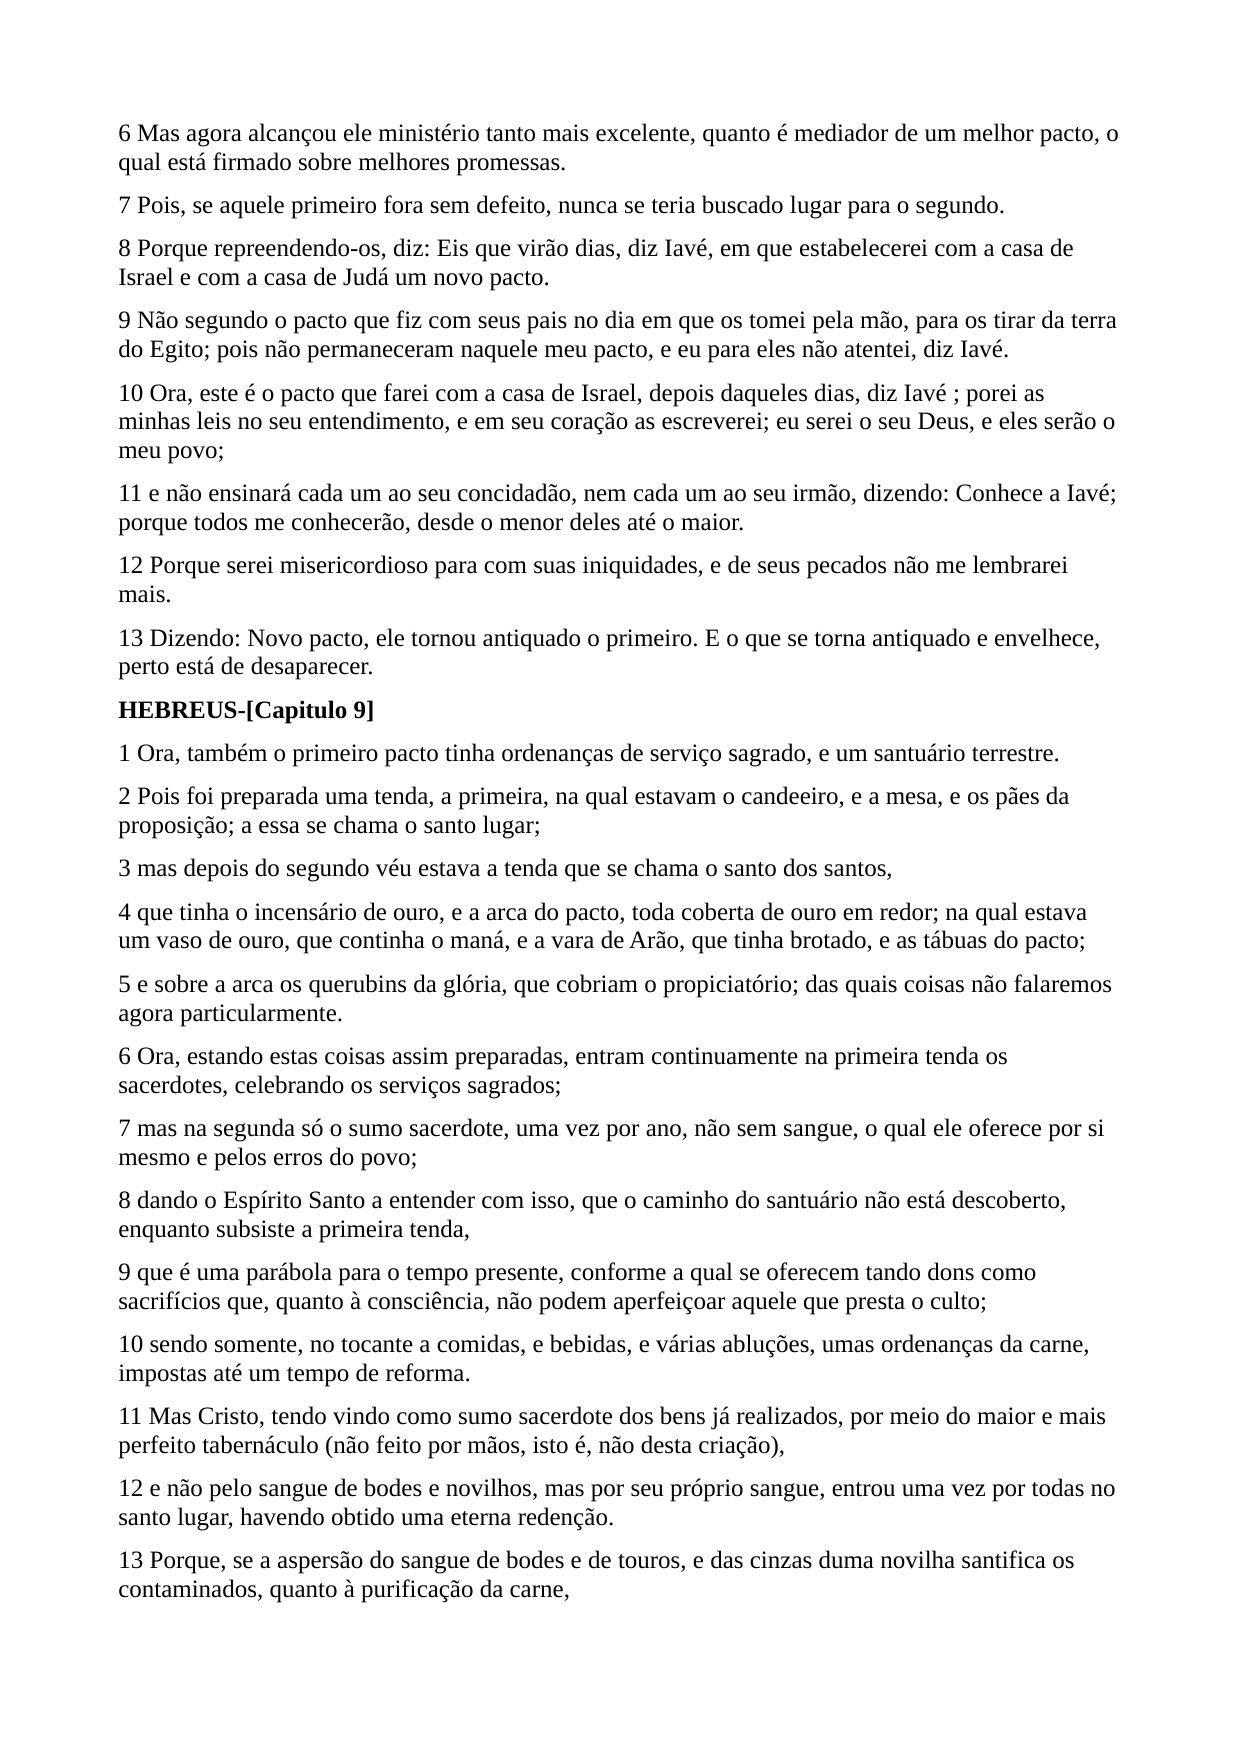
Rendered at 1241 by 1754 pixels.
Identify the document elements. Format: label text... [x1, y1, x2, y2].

text 8 Porque repreendendo-os, diz: Eis que virão dias, diz Iavé, em que estabelecerei com a casa de Israel e com a casa de Judá um novo pacto. [118, 233, 1122, 291]
text HEBREUS-[Capitulo 9] [118, 695, 1122, 723]
text 7 mas na segunda só o sumo sacerdote, uma vez por ano, não sem sangue, o qual ele oferece por si mesmo e pelos erros do povo; [118, 1113, 1122, 1171]
text 13 Porque, se a aspersão do sangue de bodes e de touros, e das cinzas duma novilha santifica os contaminados, quanto à purificação da carne, [118, 1546, 1122, 1603]
text 3 mas depois do segundo véu estava a tenda que se chama o santo dos santos, [118, 853, 1122, 882]
text 8 dando o Espírito Santo a entender com isso, que o caminho do santuário não está descoberto, enquanto subsiste a primeira tenda, [118, 1185, 1122, 1243]
text 6 Ora, estando estas coisas assim preparadas, entram continuamente na primeira tenda os sacerdotes, celebrando os serviços sagrados; [118, 1041, 1122, 1098]
text 2 Pois foi preparada uma tenda, a primeira, na qual estavam o candeeiro, e a mesa, e os pães da proposição; a essa se chama o santo lugar; [118, 781, 1122, 839]
text 6 Mas agora alcançou ele ministério tanto mais excelente, quanto é mediador de um melhor pacto, o qual está firmado sobre melhores promessas. [118, 118, 1122, 176]
text 11 Mas Cristo, tendo vindo como sumo sacerdote dos bens já realizados, por meio do maior e mais perfeito tabernáculo (não feito por mãos, isto é, não desta criação), [118, 1401, 1122, 1459]
text 7 Pois, se aquele primeiro fora sem defeito, nunca se teria buscado lugar para o segundo. [118, 190, 1122, 219]
text 1 Ora, também o primeiro pacto tinha ordenanças de serviço sagrado, e um santuário terrestre. [118, 738, 1122, 767]
text 12 e não pelo sangue de bodes e novilhos, mas por seu próprio sangue, entrou uma vez por todas no santo lugar, havendo obtido uma eterna redenção. [118, 1473, 1122, 1531]
text 12 Porque serei misericordioso para com suas iniquidades, e de seus pecados não me lembrarei mais. [118, 551, 1122, 608]
text 10 sendo somente, no tocante a comidas, e bebidas, e várias abluções, umas ordenanças da carne, impostas até um tempo de reforma. [118, 1329, 1122, 1387]
text 10 Ora, este é o pacto que farei com a casa de Israel, depois daqueles dias, diz Iavé ; porei as minhas leis no seu entendimento, e em seu coração as escreverei; eu serei o seu Deus, e eles serão o meu povo; [118, 378, 1122, 464]
text 9 que é uma parábola para o tempo presente, conforme a qual se oferecem tando dons como sacrifícios que, quanto à consciência, não podem aperfeiçoar aquele que presta o culto; [118, 1257, 1122, 1315]
text 11 e não ensinará cada um ao seu concidadão, nem cada um ao seu irmão, dizendo: Conhece a Iavé; porque todos me conhecerão, desde o menor deles até o maior. [118, 478, 1122, 536]
text 4 que tinha o incensário de ouro, e a arca do pacto, toda coberta de ouro em redor; na qual estava um vaso de ouro, que continha o maná, e a vara de Arão, que tinha brotado, e as tábuas do pacto; [118, 897, 1122, 954]
text 5 e sobre a arca os querubins da glória, que cobriam o propiciatório; das quais coisas não falaremos agora particularmente. [118, 969, 1122, 1026]
text 13 Dizendo: Novo pacto, ele tornou antiquado o primeiro. E o que se torna antiquado e envelhece, perto está de desaparecer. [118, 623, 1122, 680]
text 9 Não segundo o pacto que fiz com seus pais no dia em que os tomei pela mão, para os tirar da terra do Egito; pois não permaneceram naquele meu pacto, e eu para eles não atentei, diz Iavé. [118, 306, 1122, 363]
